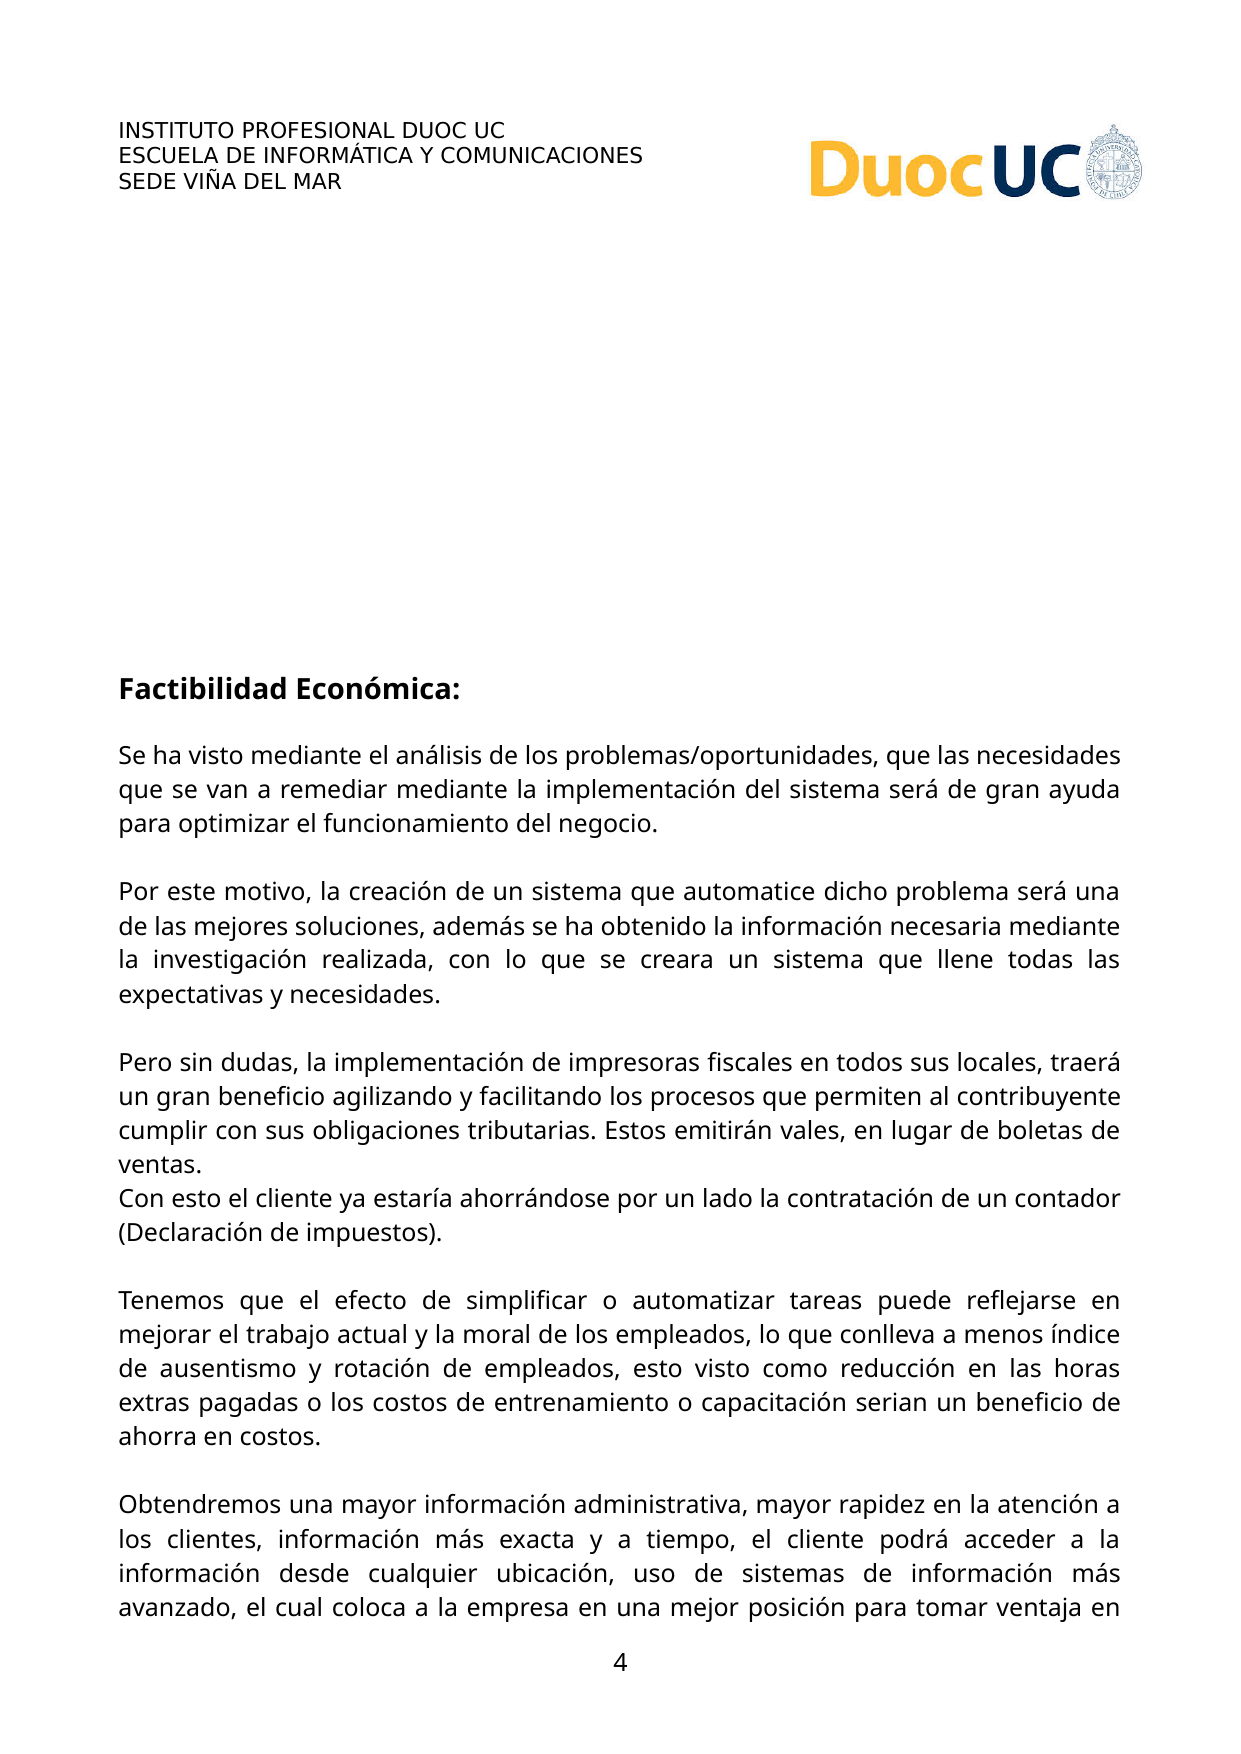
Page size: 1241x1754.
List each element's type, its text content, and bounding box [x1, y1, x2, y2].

subtitle Factibilidad Económica: [118, 668, 1122, 708]
text Pero sin dudas, la implementación de impresoras fiscales en todos sus locales, traerá un gran beneficio agilizando y facilitando los procesos que permiten al contribuyente cumplir con sus obligaciones tributarias. Estos emitirán vales, en lugar de boletas de ventas. [118, 1044, 1122, 1181]
text Se ha visto mediante el análisis de los problemas/oportunidades, que las necesidades que se van a remediar mediante la implementación del sistema será de gran ayuda para optimizar el funcionamiento del negocio. [118, 738, 1122, 840]
text Por este motivo, la creación de un sistema que automatice dicho problema será una de las mejores soluciones, además se ha obtenido la información necesaria mediante la investigación realizada, con lo que se creara un sistema que llene todas las expectativas y necesidades. [118, 874, 1122, 1010]
text Obtendremos una mayor información administrativa, mayor rapidez en la atención a los clientes, información más exacta y a tiempo, el cliente podrá acceder a la información desde cualquier ubicación, uso de sistemas de información más avanzado, el cual coloca a la empresa en una mejor posición para tomar ventaja en [118, 1487, 1122, 1623]
text Tenemos que el efecto de simplificar o automatizar tareas puede reflejarse en mejorar el trabajo actual y la moral de los empleados, lo que conlleva a menos índice de ausentismo y rotación de empleados, esto visto como reducción en las horas extras pagadas o los costos de entrenamiento o capacitación serian un beneficio de ahorra en costos. [118, 1283, 1122, 1453]
text Con esto el cliente ya estaría ahorrándose por un lado la contratación de un contador (Declaración de impuestos). [118, 1181, 1122, 1249]
picture [794, 120, 1154, 203]
